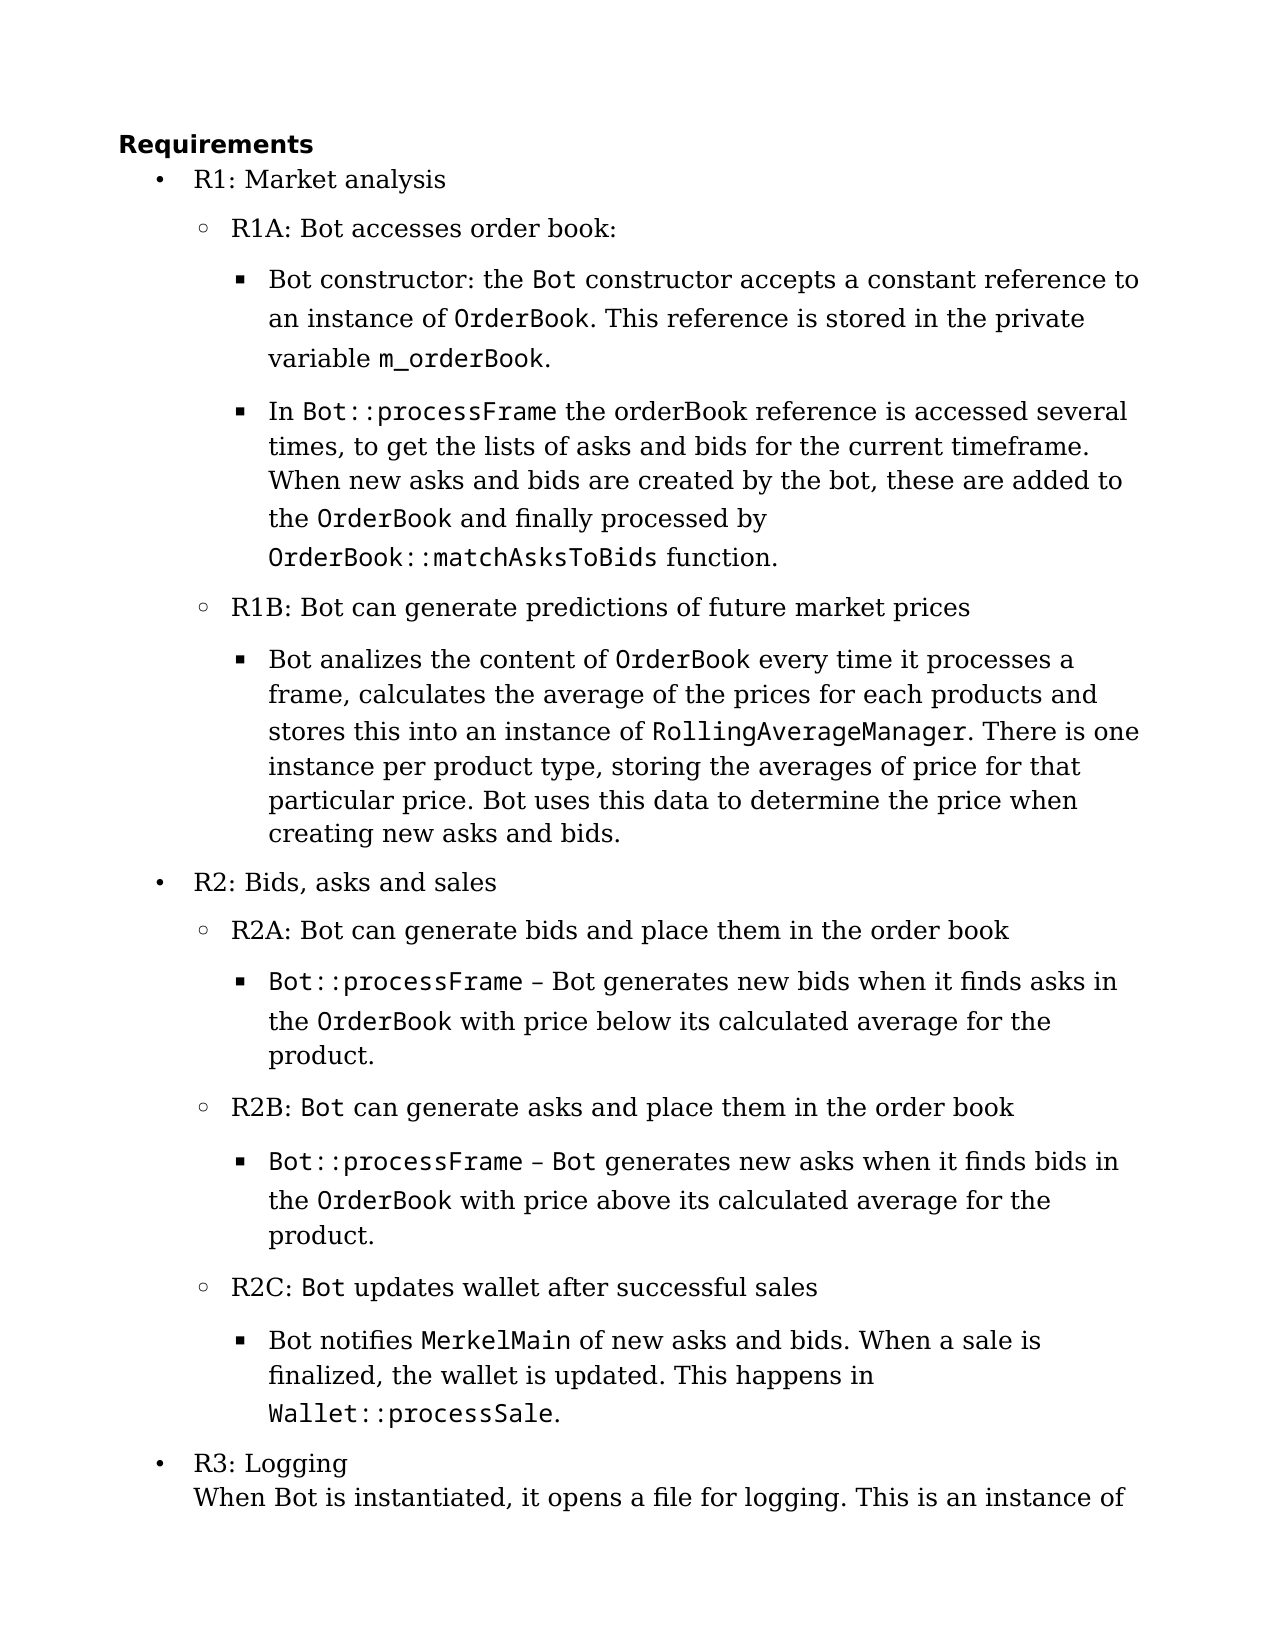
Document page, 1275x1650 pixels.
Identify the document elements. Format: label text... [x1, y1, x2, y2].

list R2A: Bot can generate bids and place them in the order book [193, 916, 1157, 945]
list R2B: Bot can generate asks and place them in the order book [193, 1090, 1157, 1124]
list R1A: Bot accesses order book: [193, 214, 1157, 243]
list R1: Market analysis [156, 166, 1157, 195]
list Bot::processFrame – Bot generates new asks when it finds bids in the OrderBook with price above its calculated average for the product. [231, 1143, 1157, 1250]
list R3: Logging When Bot is instantiated, it opens a file for logging. This is an instance of [156, 1449, 1157, 1512]
list R1B: Bot can generate predictions of future market prices [193, 593, 1157, 622]
list In Bot::processFrame the orderBook reference is accessed several times, to get the lists of asks and bids for the current timeframe. When new asks and bids are created by the bot, these are added to the OrderBook and finally processed by OrderBook::matchAsksToBids function. [231, 394, 1157, 573]
list Bot constructor: the Bot constructor accepts a constant reference to an instance of OrderBook. This reference is stored in the private variable m_orderBook. [231, 262, 1157, 374]
list Bot notifies MerkelMain of new asks and bids. When a sale is finalized, the wallet is updated. This happens in Wallet::processSale. [231, 1323, 1157, 1430]
list R2C: Bot updates wallet after successful sales [193, 1269, 1157, 1303]
list Bot analizes the content of OrderBook every time it processes a frame, calculates the average of the prices for each products and stores this into an instance of RollingAverageManager. There is one instance per product type, storing the averages of price for that particular price. Bot uses this data to determine the price when creating new asks and bids. [231, 641, 1157, 849]
list Bot::processFrame – Bot generates new bids when it finds asks in the OrderBook with price below its calculated average for the product. [231, 964, 1157, 1071]
subtitle Requirements [118, 131, 1157, 159]
list R2: Bids, asks and sales [156, 868, 1157, 897]
